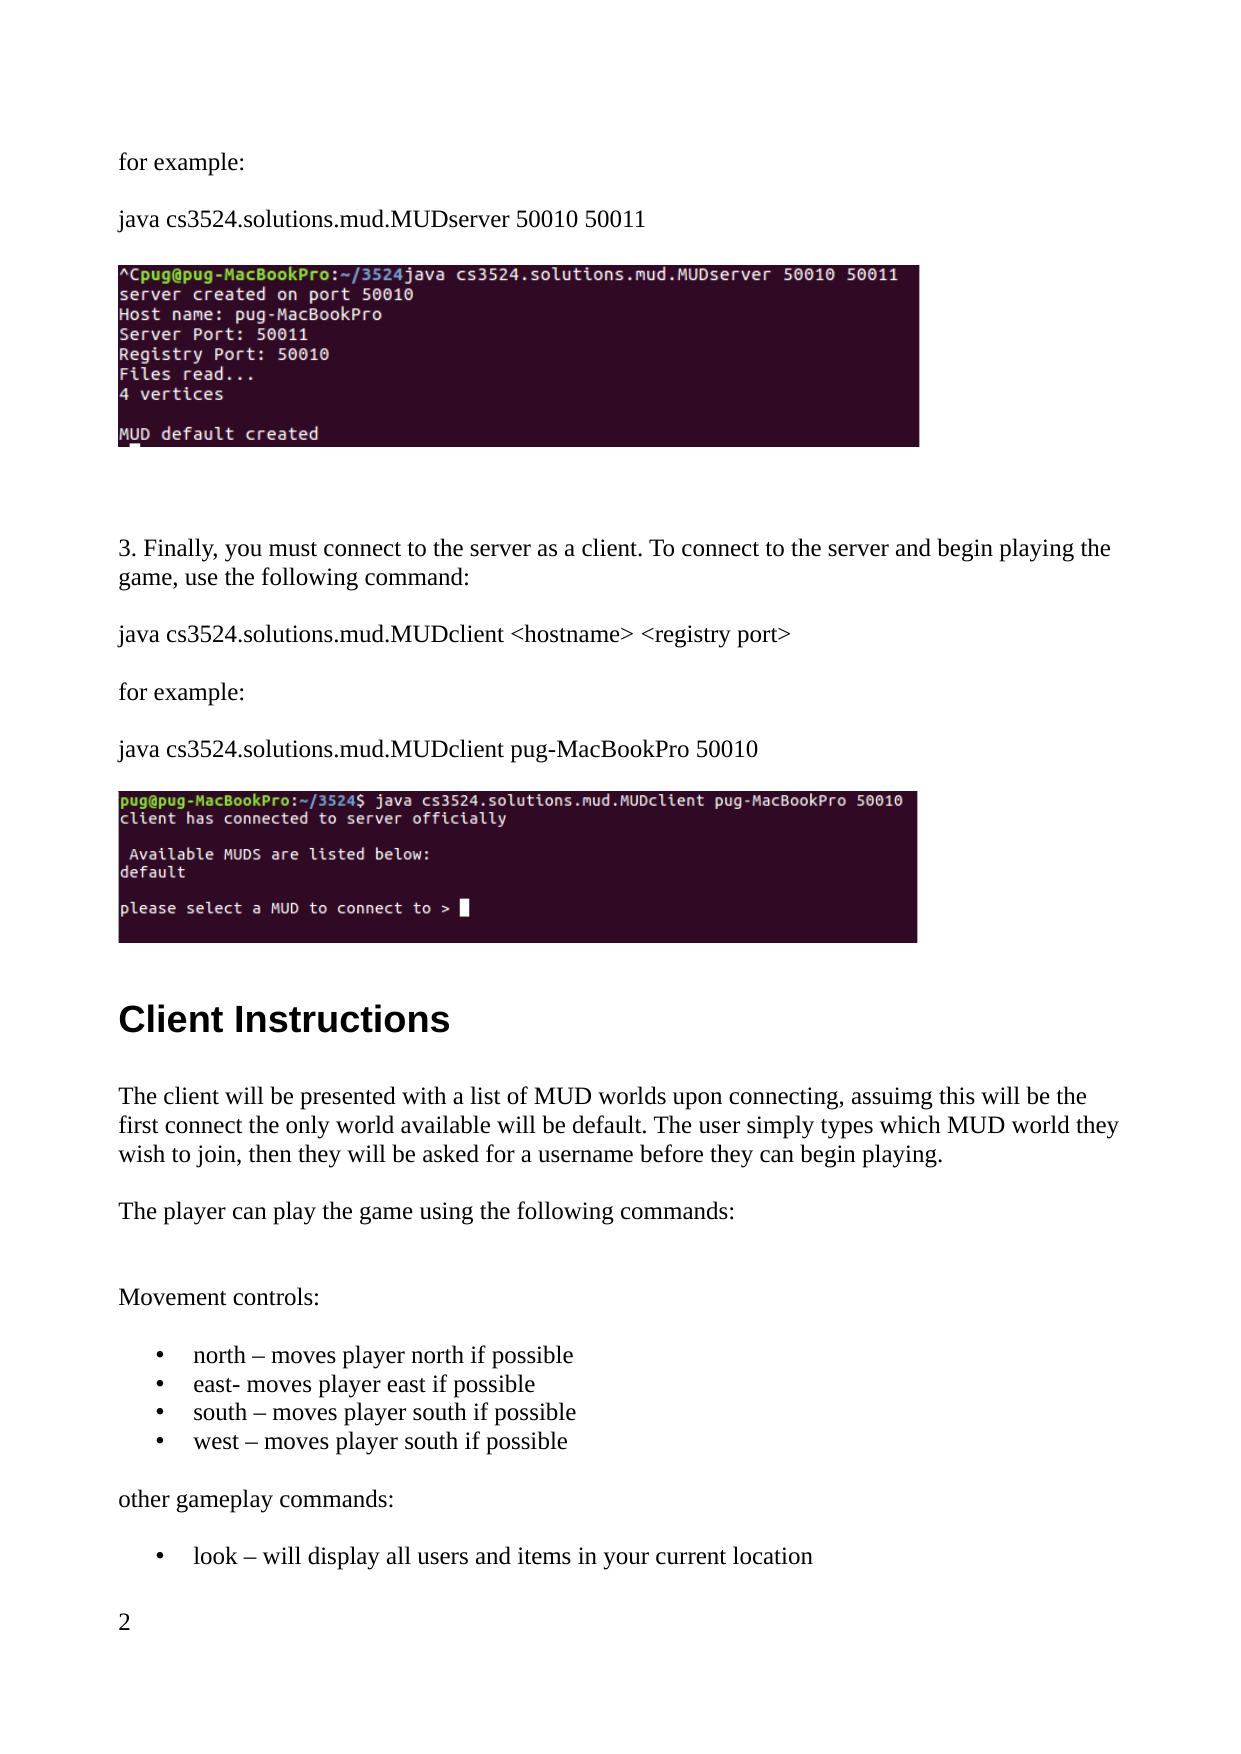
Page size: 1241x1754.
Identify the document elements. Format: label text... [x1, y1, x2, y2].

picture [118, 265, 920, 447]
text The client will be presented with a list of MUD worlds upon connecting, assuimg this will be the first connect the only world available will be default. The user simply types which MUD world they wish to join, then they will be asked for a username before they can begin playing. [118, 1081, 1122, 1167]
picture [118, 791, 918, 943]
text java cs3524.solutions.mud.MUDserver 50010 50011 [118, 204, 1122, 233]
text for example: [118, 677, 1122, 706]
text for example: [118, 147, 1122, 176]
list north – moves player north if possible [156, 1340, 1122, 1369]
subtitle Client Instructions [118, 996, 1122, 1040]
text java cs3524.solutions.mud.MUDclient pug-MacBookPro 50010 [118, 734, 1122, 763]
list south – moves player south if possible [156, 1397, 1122, 1426]
text java cs3524.solutions.mud.MUDclient <hostname> <registry port> [118, 619, 1122, 648]
text Movement controls: [118, 1282, 1122, 1311]
list west – moves player south if possible [156, 1426, 1122, 1455]
list look – will display all users and items in your current location [156, 1541, 1122, 1570]
text other gameplay commands: [118, 1484, 1122, 1512]
text 3. Finally, you must connect to the server as a client. To connect to the server and begin playing the game, use the following command: [118, 533, 1122, 591]
list east- moves player east if possible [156, 1369, 1122, 1397]
text The player can play the game using the following commands: [118, 1196, 1122, 1225]
